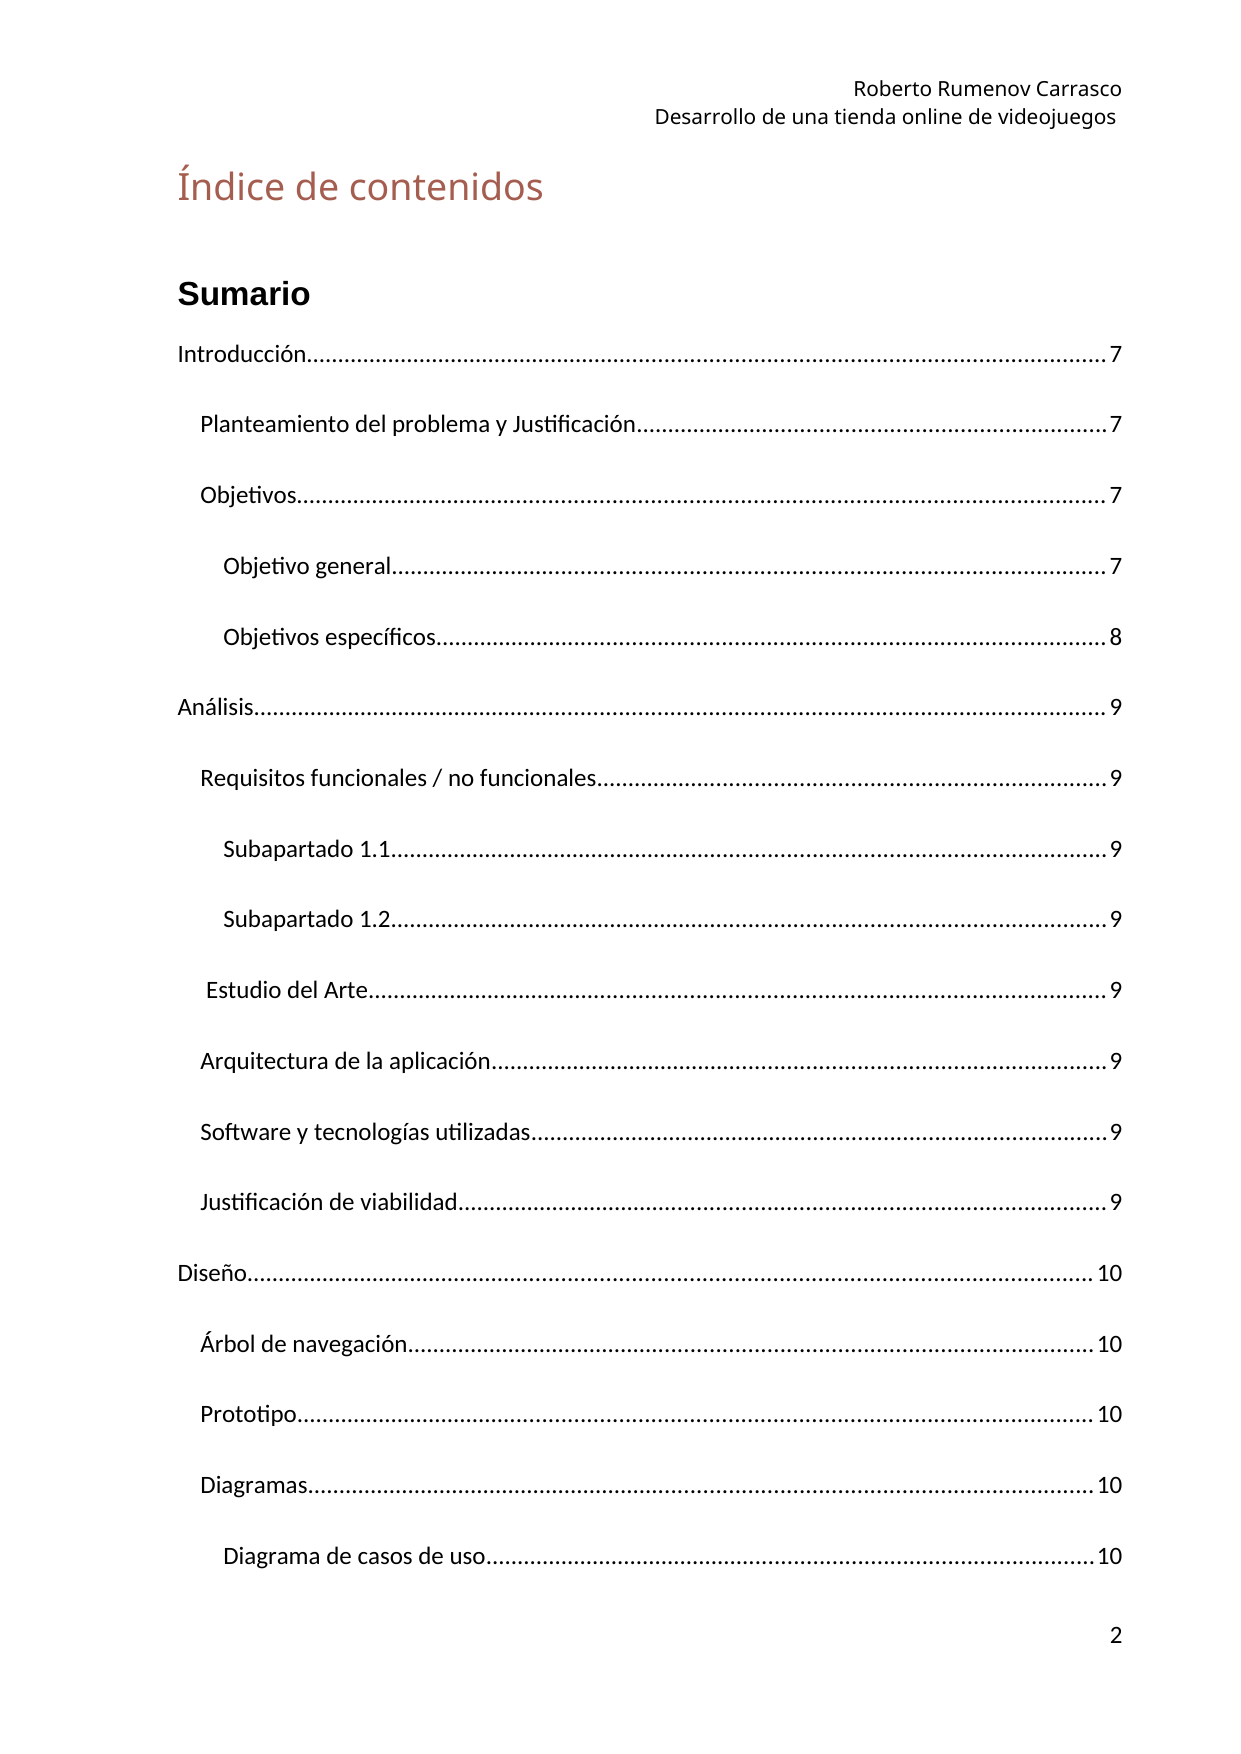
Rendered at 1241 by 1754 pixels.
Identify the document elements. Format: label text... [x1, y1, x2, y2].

text Requisitos funcionales / no funcionales 9 [200, 762, 1122, 793]
text Objetivo general 7 [223, 550, 1122, 580]
text Diagrama de casos de uso 10 [223, 1540, 1122, 1571]
text Subapartado 1.2 9 [223, 903, 1122, 934]
text Planteamiento del problema y Justificación 7 [200, 408, 1122, 439]
text Objetivos 7 [200, 479, 1122, 510]
text Diseño 10 [177, 1257, 1122, 1288]
text Diagramas 10 [200, 1469, 1122, 1500]
text Prototipo 10 [200, 1399, 1122, 1429]
text Justificación de viabilidad 9 [200, 1186, 1122, 1217]
subtitle Sumario [177, 274, 1122, 313]
text Subapartado 1.1 9 [223, 833, 1122, 863]
text Arquitectura de la aplicación 9 [200, 1045, 1122, 1076]
text Árbol de navegación 10 [200, 1328, 1122, 1358]
text Índice de contenidos [177, 160, 1122, 211]
text Estudio del Arte 9 [200, 974, 1122, 1005]
text Objetivos específicos 8 [223, 621, 1122, 651]
text Introducción 7 [177, 338, 1122, 368]
text Análisis 9 [177, 691, 1122, 722]
text Software y tecnologías utilizadas 9 [200, 1116, 1122, 1146]
